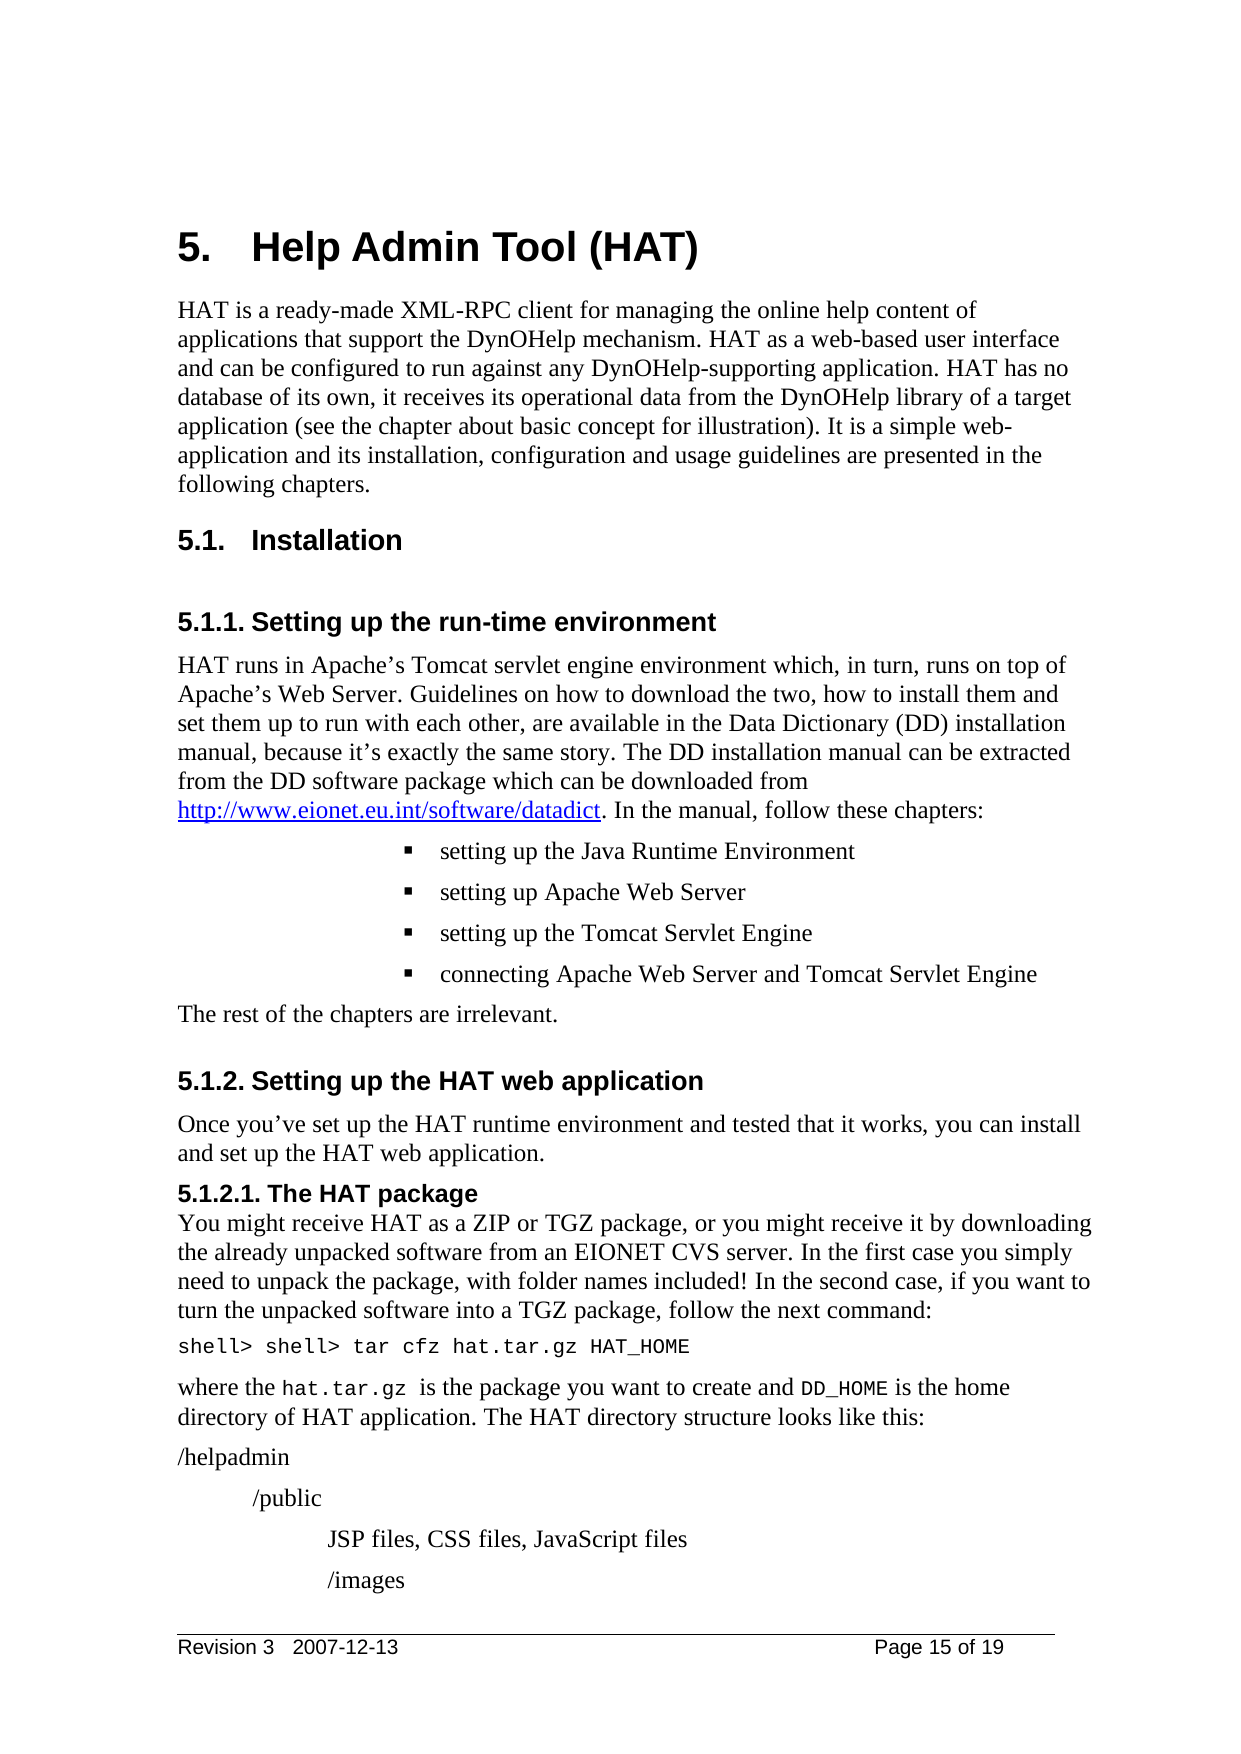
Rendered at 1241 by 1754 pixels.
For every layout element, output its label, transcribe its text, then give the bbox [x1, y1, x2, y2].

subtitle Setting up the HAT web application [177, 1065, 1092, 1096]
list setting up the Java Runtime Environment [402, 836, 1092, 865]
text /helpadmin [177, 1442, 1092, 1471]
text where the hat.tar.gz is the package you want to create and DD_HOME is the home directory of HAT application. The HAT directory structure looks like this: [177, 1371, 1092, 1431]
text Once you’ve set up the HAT runtime environment and tested that it works, you can install and set up the HAT web application. [177, 1109, 1092, 1167]
text The rest of the chapters are irrelevant. [177, 999, 1092, 1028]
list connecting Apache Web Server and Tomcat Servlet Engine [402, 958, 1092, 988]
text You might receive HAT as a ZIP or TGZ package, or you might receive it by downloading the already unpacked software from an EIONET CVS server. In the first case you simply need to unpack the package, with folder names included! In the second case, if you want to turn the unpacked software into a TGZ package, follow the next command: [177, 1208, 1092, 1324]
subtitle Help Admin Tool (HAT) [177, 222, 1092, 270]
text /public [177, 1483, 1092, 1512]
text JSP files, CSS files, JavaScript files [177, 1524, 1092, 1553]
subtitle The HAT package [177, 1179, 1092, 1208]
text shell> shell> tar cfz hat.tar.gz HAT_HOME [177, 1336, 1092, 1360]
text HAT runs in Apache’s Tomcat servlet engine environment which, in turn, runs on top of Apache’s Web Server. Guidelines on how to download the two, how to install them and set them up to run with each other, are available in the Data Dictionary (DD) installation manual, because it’s exactly the same story. The DD installation manual can be extracted from the DD software package which can be downloaded from http://www.eionet.eu.int/software/datadict. In the manual, follow these chapters: [177, 650, 1092, 824]
text HAT is a ready-made XML-RPC client for managing the online help content of applications that support the DynOHelp mechanism. HAT as a web-based user interface and can be configured to run against any DynOHelp-supporting application. HAT has no database of its own, it receives its operational data from the DynOHelp library of a target application (see the chapter about basic concept for illustration). It is a simple web-application and its installation, configuration and usage guidelines are presented in the following chapters. [177, 295, 1092, 498]
subtitle Installation [177, 523, 1092, 557]
subtitle Setting up the run-time environment [177, 606, 1092, 637]
list setting up the Tomcat Servlet Engine [402, 918, 1092, 947]
text /images [177, 1565, 1092, 1594]
list setting up Apache Web Server [402, 877, 1092, 906]
